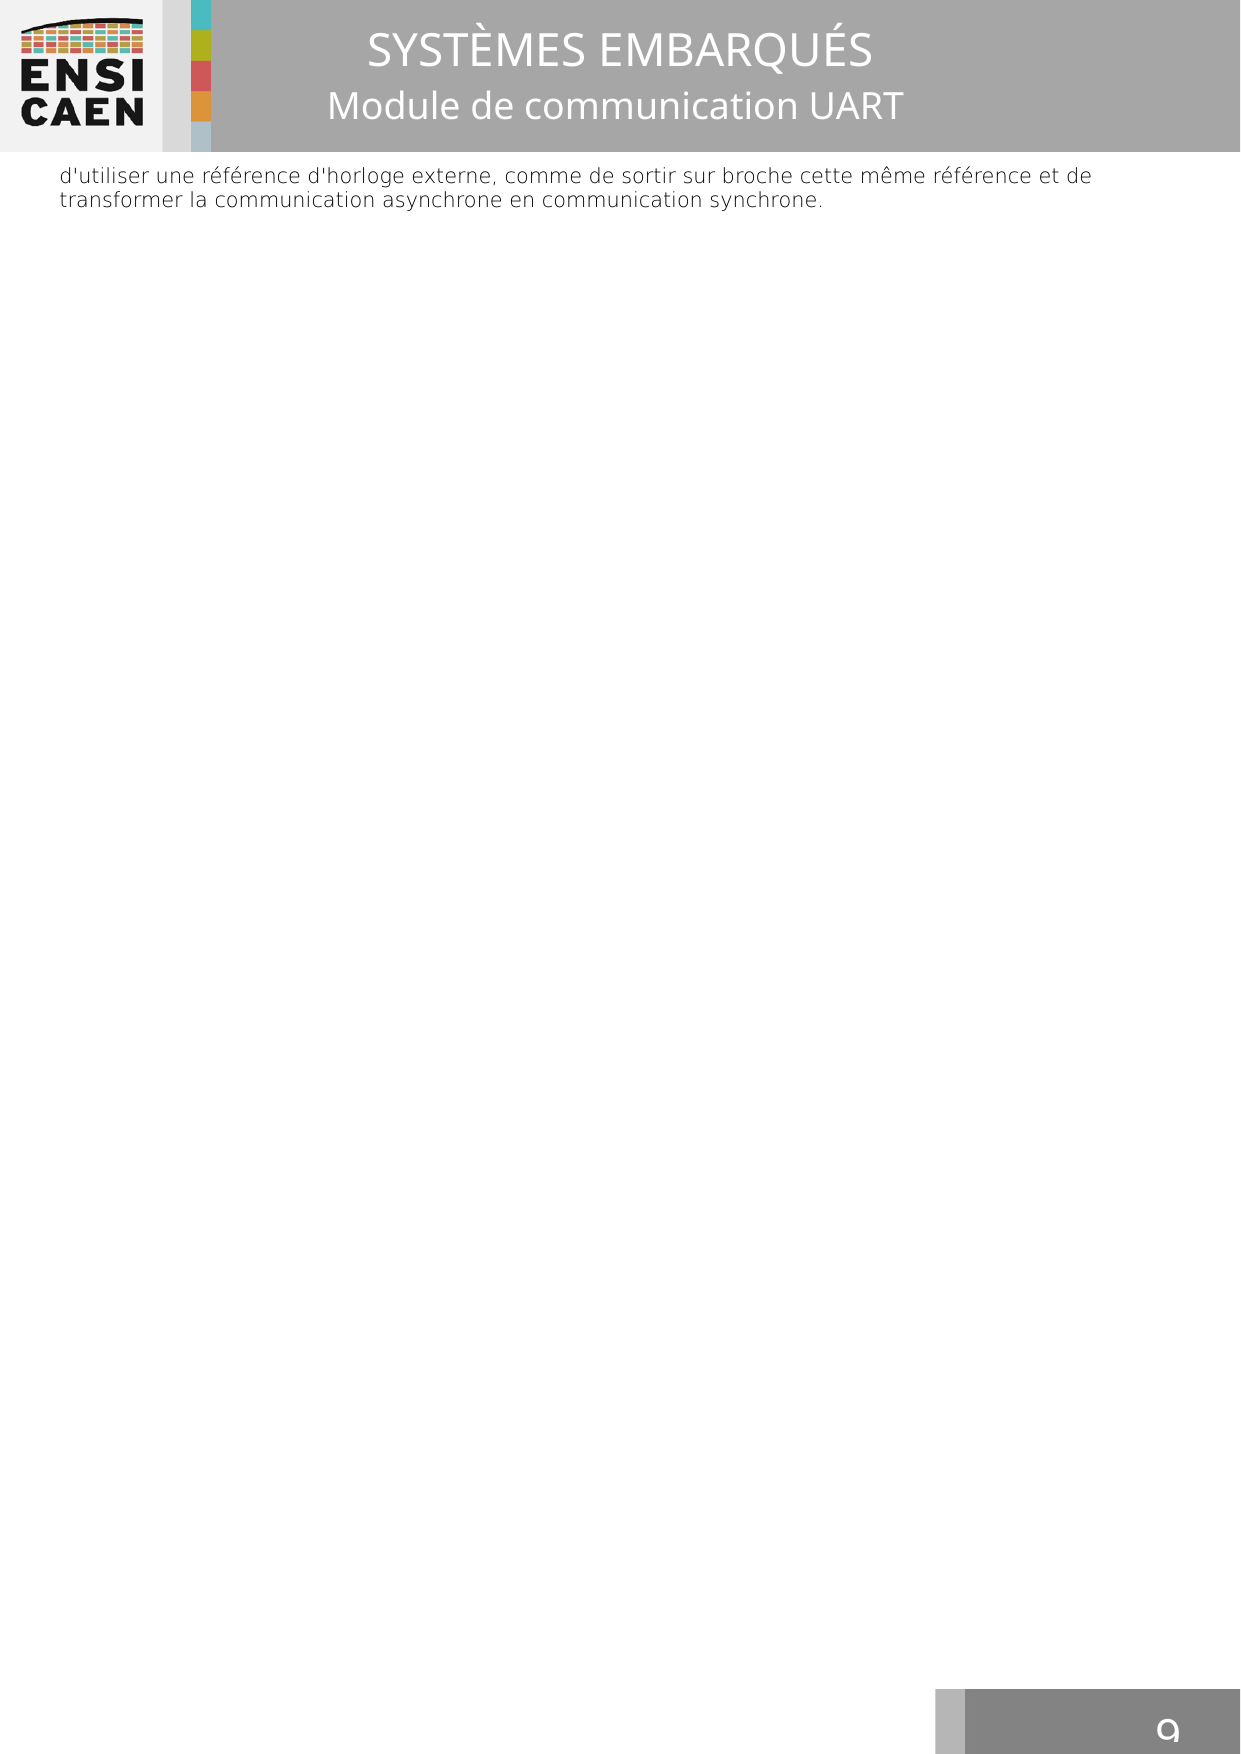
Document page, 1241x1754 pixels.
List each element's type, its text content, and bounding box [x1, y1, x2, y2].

text d'utiliser une référence d'horloge externe, comme de sortir sur broche cette même référence et de transformer la communication asynchrone en communication synchrone. [59, 164, 1181, 213]
picture [935, 1689, 1241, 1754]
picture [0, 0, 1241, 152]
